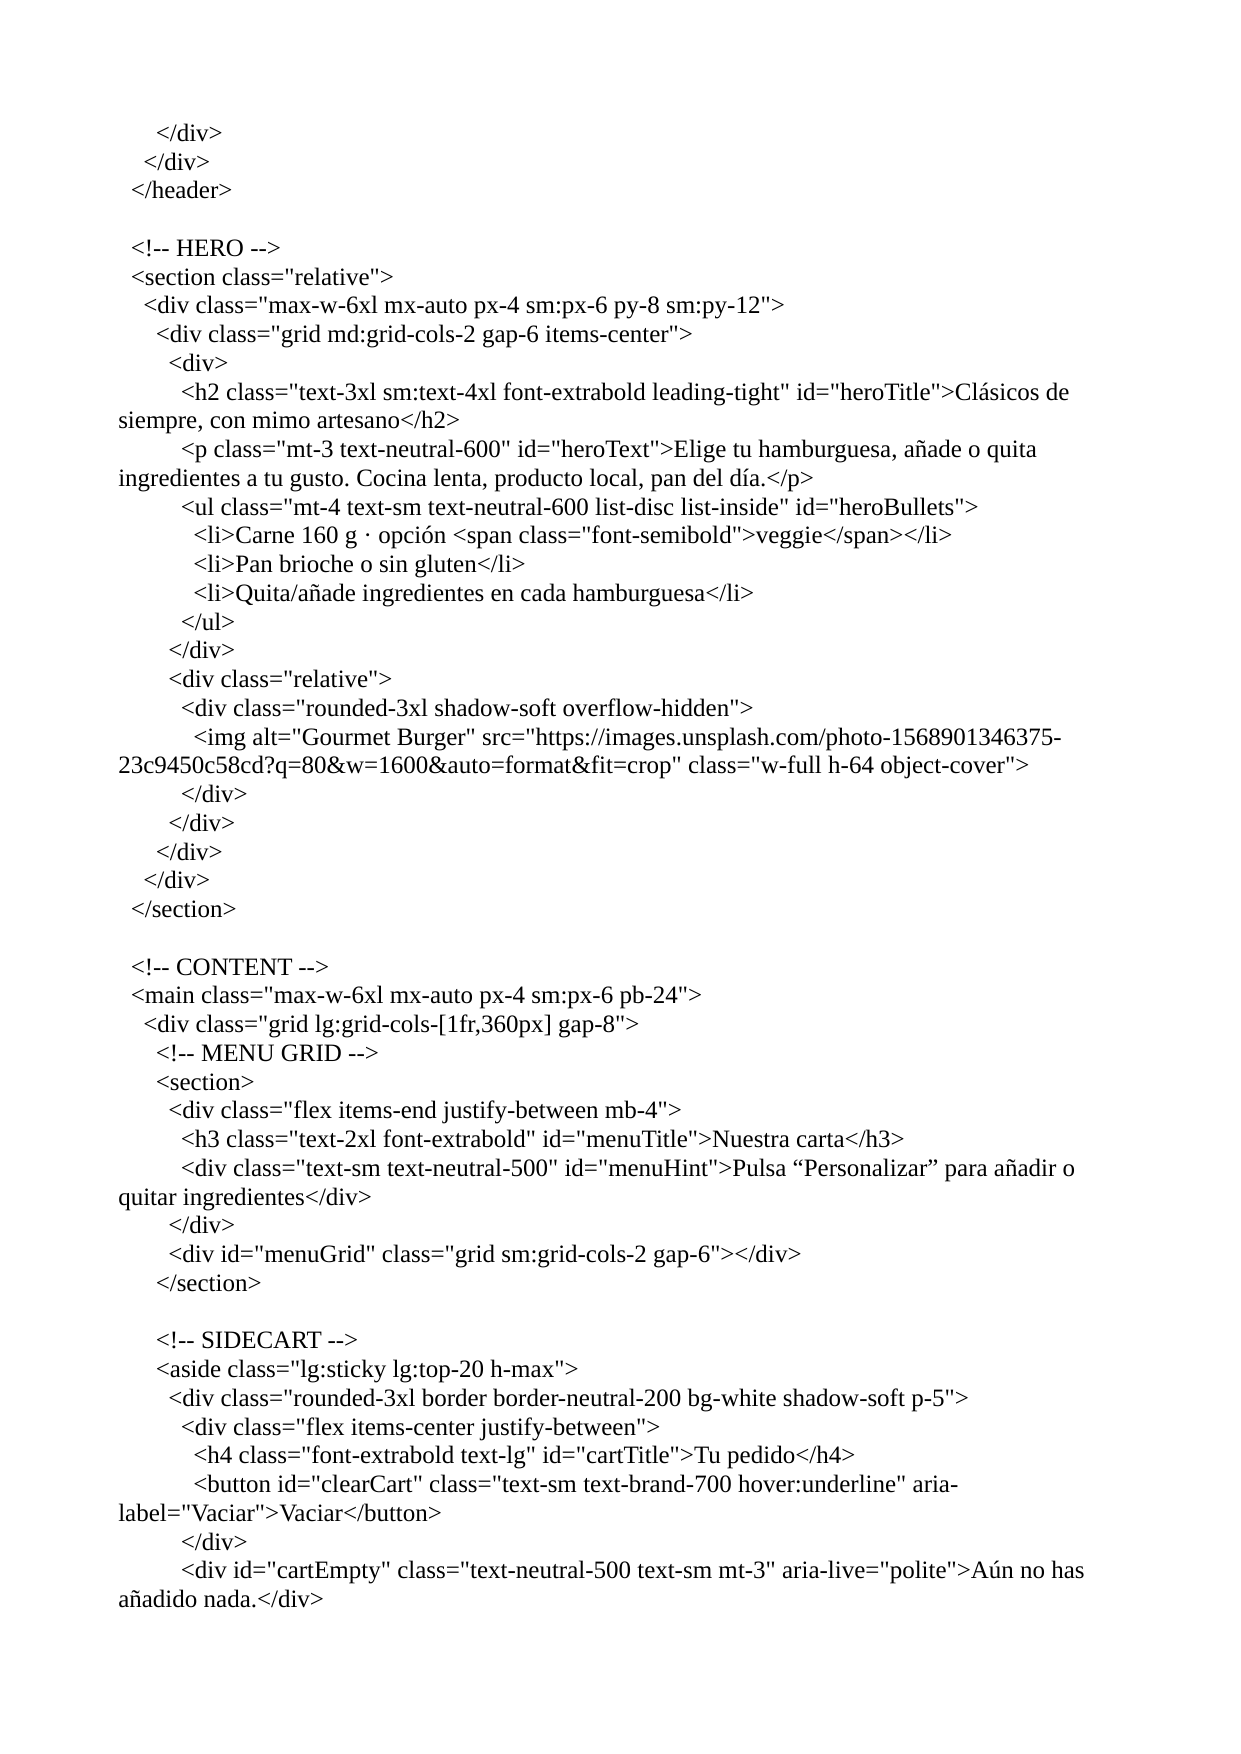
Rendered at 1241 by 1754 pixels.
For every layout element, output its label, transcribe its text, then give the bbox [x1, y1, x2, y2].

text <li>Carne 160 g · opción <span class="font-semibold">veggie</span></li> [118, 521, 1122, 549]
text </div> [118, 1211, 1122, 1239]
text <!-- HERO --> [118, 233, 1122, 262]
text <div class="flex items-end justify-between mb-4"> [118, 1096, 1122, 1124]
text <h3 class="text-2xl font-extrabold" id="menuTitle">Nuestra carta</h3> [118, 1124, 1122, 1153]
text </div> [118, 779, 1122, 808]
text </div> [118, 636, 1122, 664]
text <li>Quita/añade ingredientes en cada hamburguesa</li> [118, 578, 1122, 607]
text <div class="text-sm text-neutral-500" id="menuHint">Pulsa “Personalizar” para añadir o quitar ingredientes</div> [118, 1153, 1122, 1211]
text <div id="cartEmpty" class="text-neutral-500 text-sm mt-3" aria-live="polite">Aún no has añadido nada.</div> [118, 1556, 1122, 1613]
text <div class="flex items-center justify-between"> [118, 1412, 1122, 1441]
text <ul class="mt-4 text-sm text-neutral-600 list-disc list-inside" id="heroBullets"> [118, 492, 1122, 521]
text <!-- SIDECART --> [118, 1326, 1122, 1354]
text </ul> [118, 607, 1122, 636]
text <div> [118, 348, 1122, 377]
text <h2 class="text-3xl sm:text-4xl font-extrabold leading-tight" id="heroTitle">Clásicos de siempre, con mimo artesano</h2> [118, 377, 1122, 434]
text <div class="grid lg:grid-cols-[1fr,360px] gap-8"> [118, 1009, 1122, 1038]
text <section> [118, 1067, 1122, 1096]
text <img alt="Gourmet Burger" src="https://images.unsplash.com/photo-1568901346375-23c9450c58cd?q=80&w=1600&auto=format&fit=crop" class="w-full h-64 object-cover"> [118, 722, 1122, 779]
text <h4 class="font-extrabold text-lg" id="cartTitle">Tu pedido</h4> [118, 1441, 1122, 1469]
text <div class="relative"> [118, 664, 1122, 693]
text </section> [118, 1268, 1122, 1297]
text <!-- MENU GRID --> [118, 1038, 1122, 1067]
text <main class="max-w-6xl mx-auto px-4 sm:px-6 pb-24"> [118, 981, 1122, 1009]
text <div class="rounded-3xl border border-neutral-200 bg-white shadow-soft p-5"> [118, 1383, 1122, 1412]
text </div> [118, 1527, 1122, 1556]
text <li>Pan brioche o sin gluten</li> [118, 549, 1122, 578]
text </div> [118, 147, 1122, 176]
text </div> [118, 808, 1122, 837]
text <!-- CONTENT --> [118, 952, 1122, 981]
text </div> [118, 118, 1122, 147]
text <button id="clearCart" class="text-sm text-brand-700 hover:underline" aria-label="Vaciar">Vaciar</button> [118, 1469, 1122, 1527]
text </div> [118, 837, 1122, 866]
text <div class="max-w-6xl mx-auto px-4 sm:px-6 py-8 sm:py-12"> [118, 291, 1122, 319]
text <aside class="lg:sticky lg:top-20 h-max"> [118, 1354, 1122, 1383]
text <section class="relative"> [118, 262, 1122, 291]
text <div class="grid md:grid-cols-2 gap-6 items-center"> [118, 319, 1122, 348]
text </header> [118, 176, 1122, 204]
text <div class="rounded-3xl shadow-soft overflow-hidden"> [118, 693, 1122, 722]
text <div id="menuGrid" class="grid sm:grid-cols-2 gap-6"></div> [118, 1239, 1122, 1268]
text </section> [118, 894, 1122, 923]
text <p class="mt-3 text-neutral-600" id="heroText">Elige tu hamburguesa, añade o quita ingredientes a tu gusto. Cocina lenta, producto local, pan del día.</p> [118, 434, 1122, 492]
text </div> [118, 866, 1122, 894]
